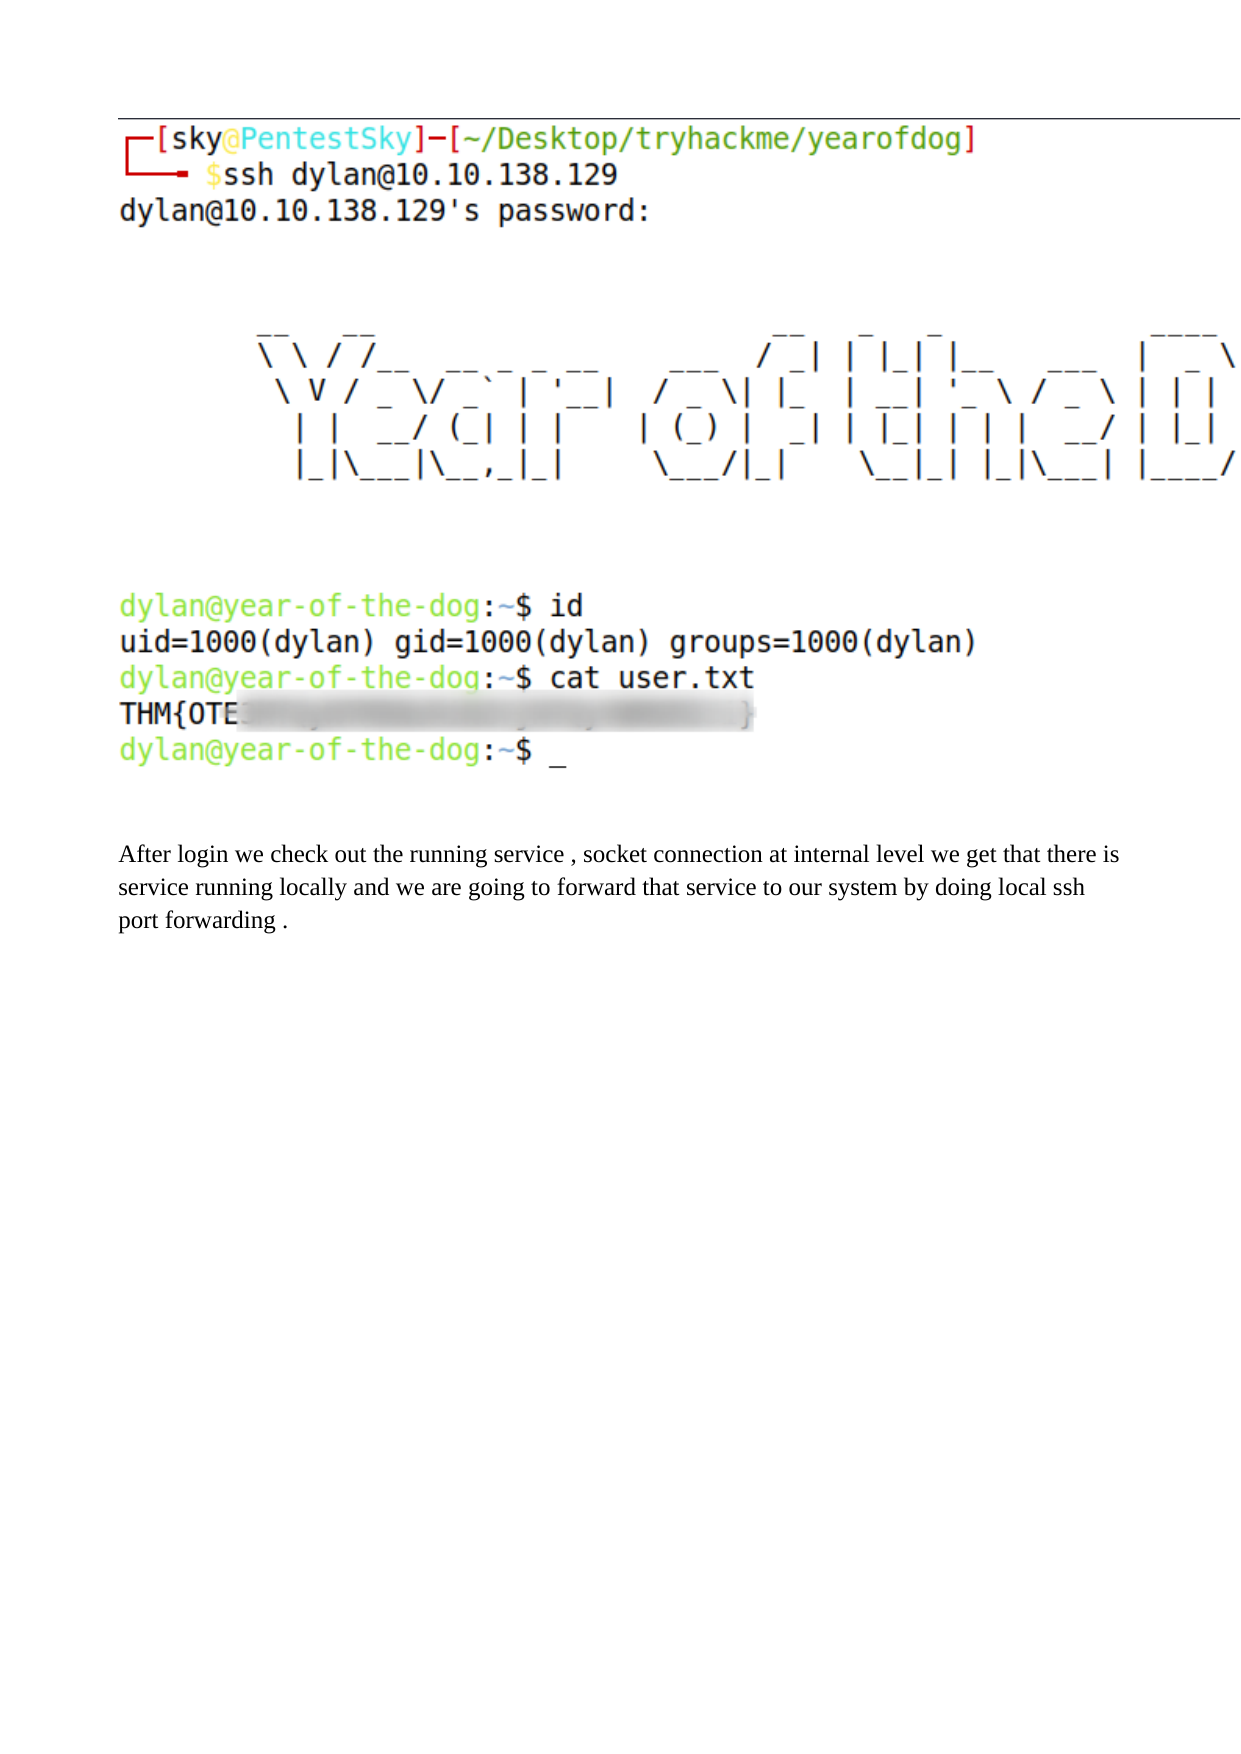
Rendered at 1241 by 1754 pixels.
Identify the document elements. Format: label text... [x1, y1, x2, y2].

text After login we check out the running service , socket connection at internal level we get that there is service running locally and we are going to forward that service to our system by doing local ssh port forwarding . [118, 839, 1122, 934]
picture [118, 118, 1241, 815]
